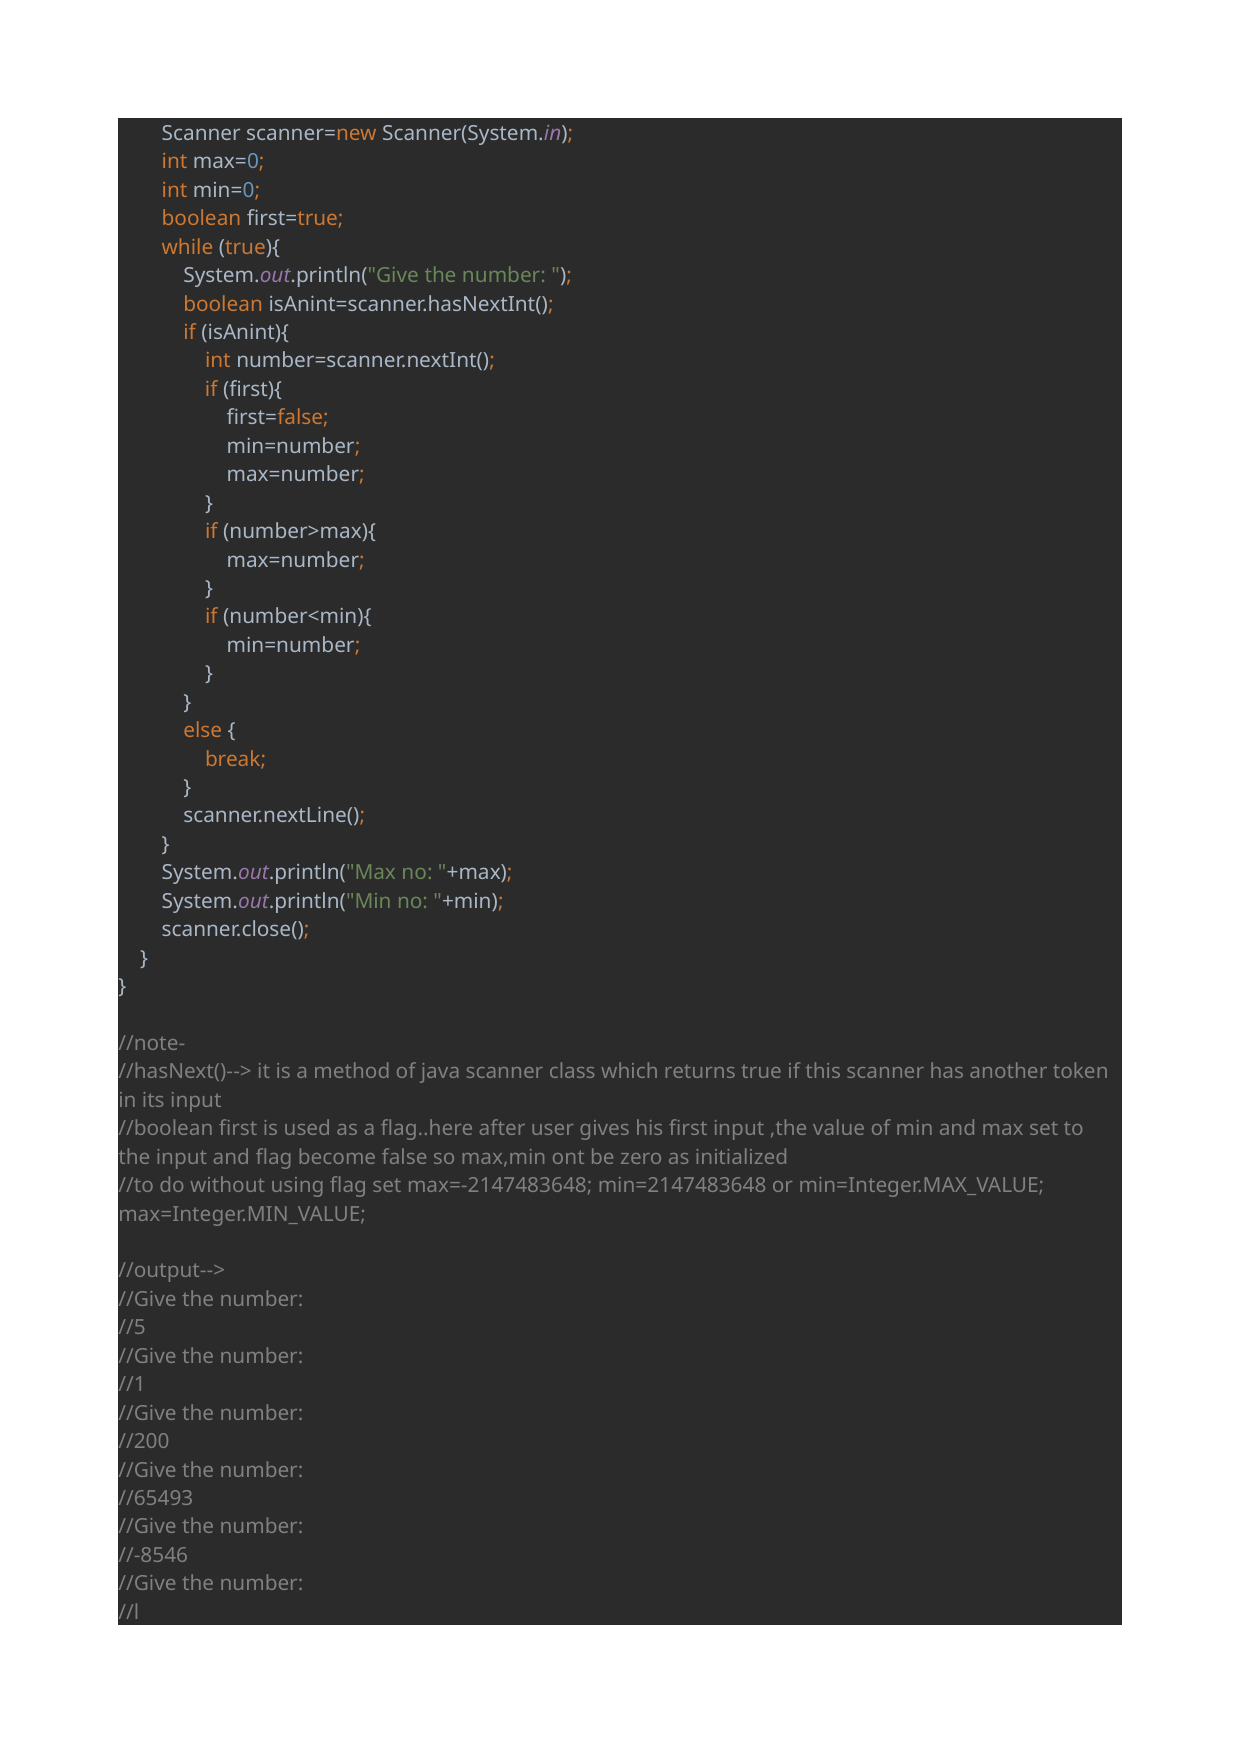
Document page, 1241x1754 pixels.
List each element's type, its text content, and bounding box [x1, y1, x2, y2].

text Scanner scanner=new Scanner(System.in); int max=0; int min=0; boolean first=true; while (true){ System.out.println("Give the number: "); boolean isAnint=scanner.hasNextInt(); if (isAnint){ int number=scanner.nextInt(); if (first){ first=false; min=number; max=number; } if (number>max){ max=number; } if (number<min){ min=number; } } else { break; } scanner.nextLine(); } System.out.println("Max no: "+max); System.out.println("Min no: "+min); scanner.close(); } } //note- //hasNext()--> it is a method of java scanner class which returns true if this scanner has another token in its input //boolean first is used as a flag..here after user gives his first input ,the value of min and max set to the input and flag become false so max,min ont be zero as initialized //to do without using flag set max=-2147483648; min=2147483648 or min=Integer.MAX_VALUE; max=Integer.MIN_VALUE; //output--> //Give the number: //5 //Give the number: //1 //Give the number: //200 //Give the number: //65493 //Give the number: //-8546 //Give the number: //l [118, 118, 1122, 1625]
